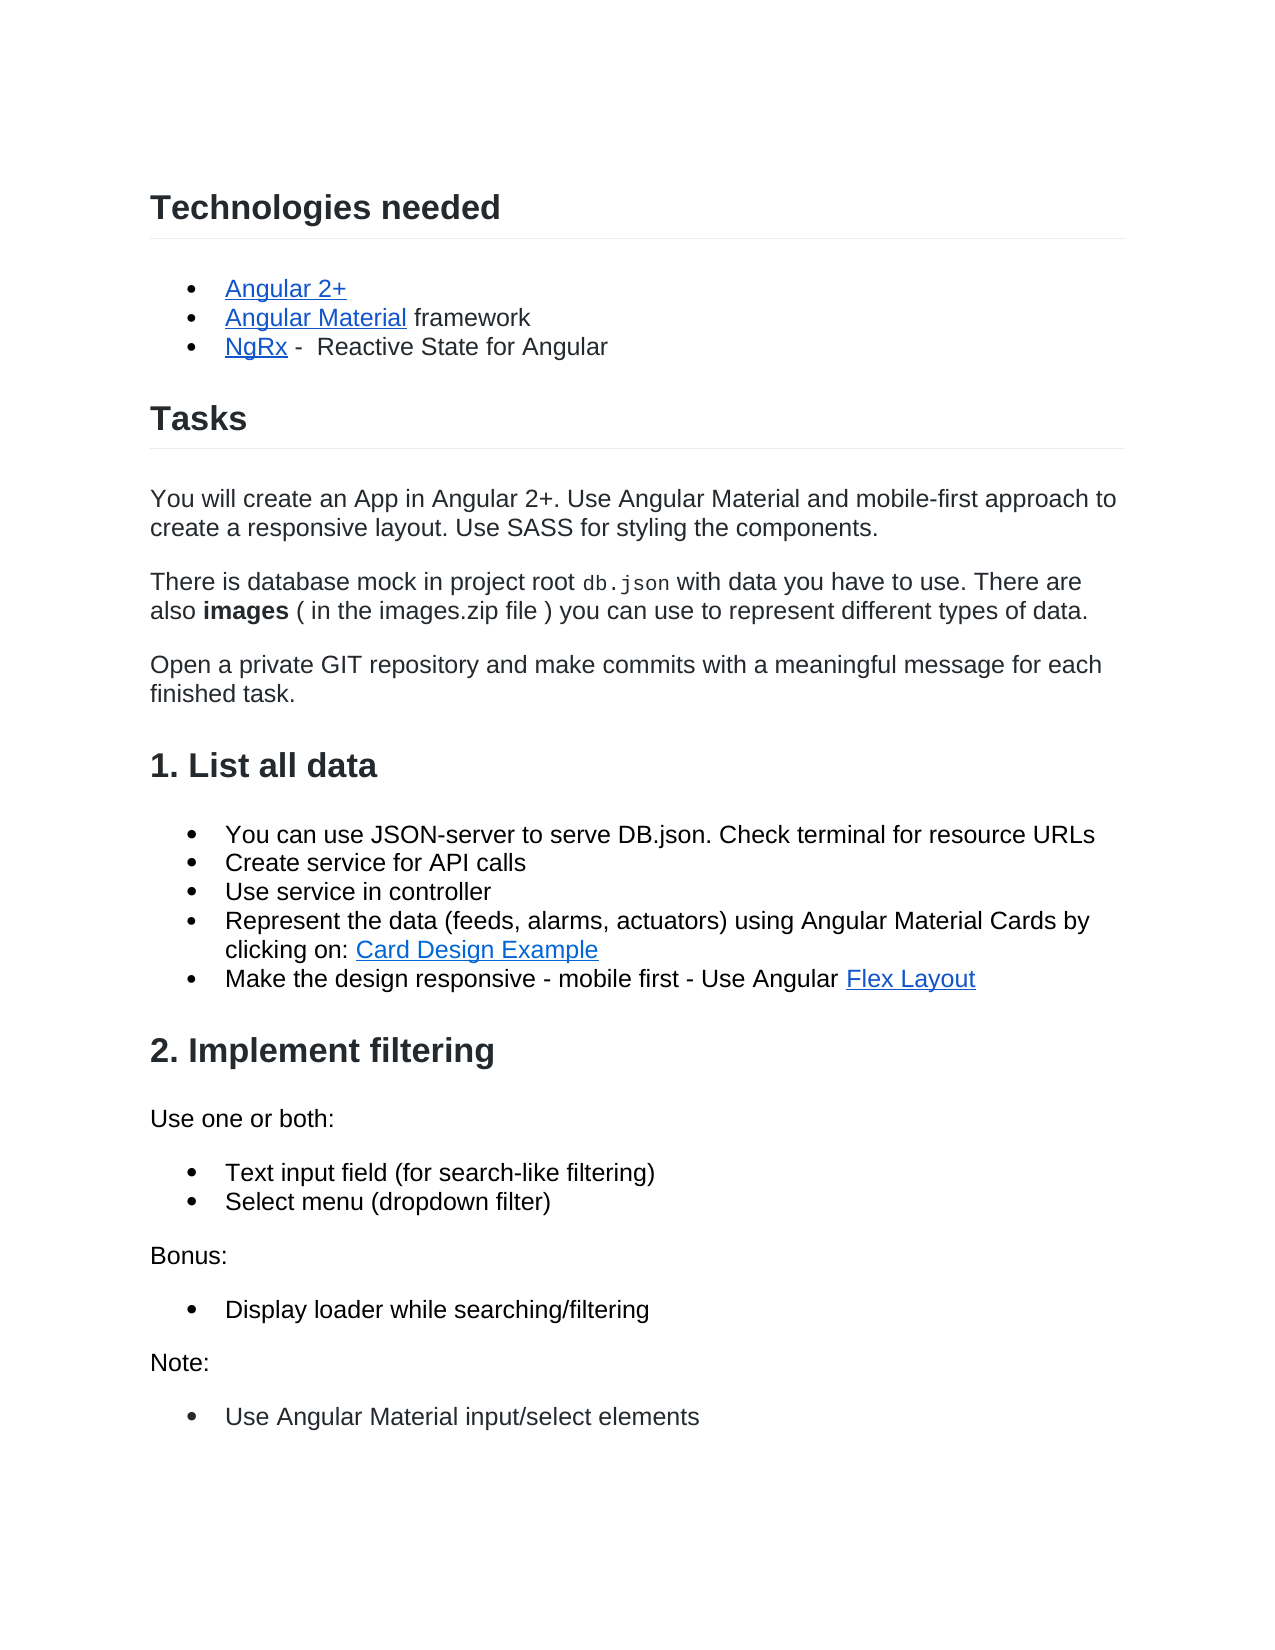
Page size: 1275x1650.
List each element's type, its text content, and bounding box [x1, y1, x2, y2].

list Make the design responsive - mobile first - Use Angular Flex Layout [187, 964, 1125, 992]
subtitle 2. Implement filtering [150, 1030, 1125, 1069]
text There is database mock in project root db.json with data you have to use. There are also images ( in the images.zip file ) you can use to represent different types of data. [150, 567, 1125, 625]
list Text input field (for search-like filtering) [187, 1158, 1125, 1187]
subtitle Tasks [150, 398, 1125, 448]
subtitle Technologies needed [150, 187, 1125, 238]
list Create service for API calls [187, 848, 1125, 877]
text Note: [150, 1348, 1125, 1377]
list Angular 2+ [187, 274, 1125, 303]
list Use service in controller [187, 877, 1125, 906]
text Bonus: [150, 1241, 1125, 1269]
text Open a private GIT repository and make commits with a meaningful message for each finished task. [150, 650, 1125, 708]
list Use Angular Material input/select elements [187, 1402, 1125, 1431]
subtitle 1. List all data [150, 745, 1125, 785]
text You will create an App in Angular 2+. Use Angular Material and mobile-first approach to create a responsive layout. Use SASS for styling the components. [150, 484, 1125, 542]
list Select menu (dropdown filter) [187, 1187, 1125, 1216]
list You can use JSON-server to serve DB.json. Check terminal for resource URLs [187, 819, 1125, 848]
list NgRx - Reactive State for Angular [187, 331, 1125, 360]
list Represent the data (feeds, alarms, actuators) using Angular Material Cards by clicking on: Card Design Example [187, 906, 1125, 964]
list Angular Material framework [187, 303, 1125, 331]
text Use one or both: [150, 1104, 1125, 1133]
list Display loader while searching/filtering [187, 1294, 1125, 1323]
